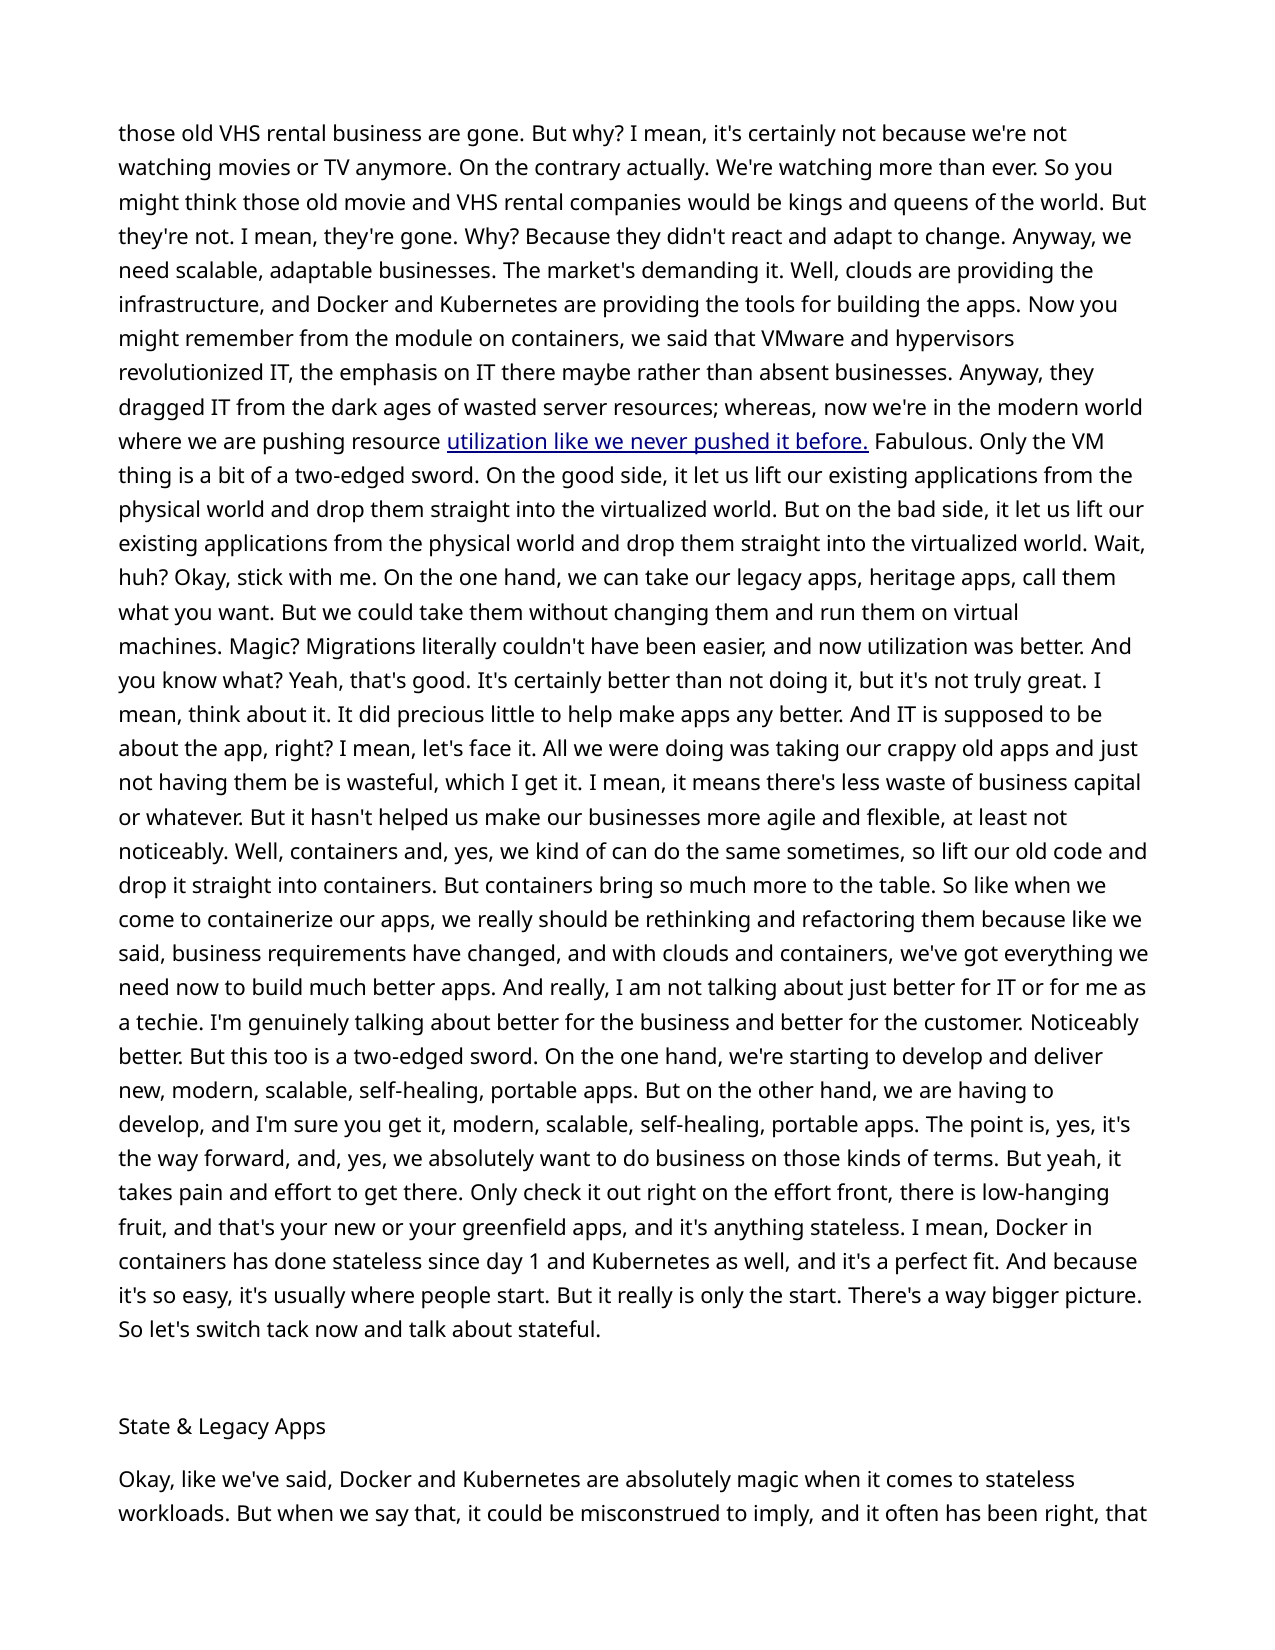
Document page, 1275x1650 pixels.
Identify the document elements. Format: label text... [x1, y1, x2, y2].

subtitle State & Legacy Apps [118, 1411, 1157, 1440]
text those old VHS rental business are gone. But why? I mean, it's certainly not because we're not watching movies or TV anymore. On the contrary actually. We're watching more than ever. So you might think those old movie and VHS rental companies would be kings and queens of the world. But they're not. I mean, they're gone. Why? Because they didn't react and adapt to change. Anyway, we need scalable, adaptable businesses. The market's demanding it. Well, clouds are providing the infrastructure, and Docker and Kubernetes are providing the tools for building the apps. Now you might remember from the module on containers, we said that VMware and hypervisors revolutionized IT, the emphasis on IT there maybe rather than absent businesses. Anyway, they dragged IT from the dark ages of wasted server resources; whereas, now we're in the modern world where we are pushing resource utilization like we never pushed it before. Fabulous. Only the VM thing is a bit of a two‑edged sword. On the good side, it let us lift our existing applications from the physical world and drop them straight into the virtualized world. But on the bad side, it let us lift our existing applications from the physical world and drop them straight into the virtualized world. Wait, huh? Okay, stick with me. On the one hand, we can take our legacy apps, heritage apps, call them what you want. But we could take them without changing them and run them on virtual machines. Magic? Migrations literally couldn't have been easier, and now utilization was better. And you know what? Yeah, that's good. It's certainly better than not doing it, but it's not truly great. I mean, think about it. It did precious little to help make apps any better. And IT is supposed to be about the app, right? I mean, let's face it. All we were doing was taking our crappy old apps and just not having them be is wasteful, which I get it. I mean, it means there's less waste of business capital or whatever. But it hasn't helped us make our businesses more agile and flexible, at least not noticeably. Well, containers and, yes, we kind of can do the same sometimes, so lift our old code and drop it straight into containers. But containers bring so much more to the table. So like when we come to containerize our apps, we really should be rethinking and refactoring them because like we said, business requirements have changed, and with clouds and containers, we've got everything we need now to build much better apps. And really, I am not talking about just better for IT or for me as a techie. I'm genuinely talking about better for the business and better for the customer. Noticeably better. But this too is a two‑edged sword. On the one hand, we're starting to develop and deliver new, modern, scalable, self‑healing, portable apps. But on the other hand, we are having to develop, and I'm sure you get it, modern, scalable, self‑healing, portable apps. The point is, yes, it's the way forward, and, yes, we absolutely want to do business on those kinds of terms. But yeah, it takes pain and effort to get there. Only check it out right on the effort front, there is low‑hanging fruit, and that's your new or your greenfield apps, and it's anything stateless. I mean, Docker in containers has done stateless since day 1 and Kubernetes as well, and it's a perfect fit. And because it's so easy, it's usually where people start. But it really is only the start. There's a way bigger picture. So let's switch tack now and talk about stateful. [118, 118, 1157, 1344]
text Okay, like we've said, Docker and Kubernetes are absolutely magic when it comes to stateless workloads. But when we say that, it could be misconstrued to imply, and it often has been right, that [118, 1464, 1157, 1528]
